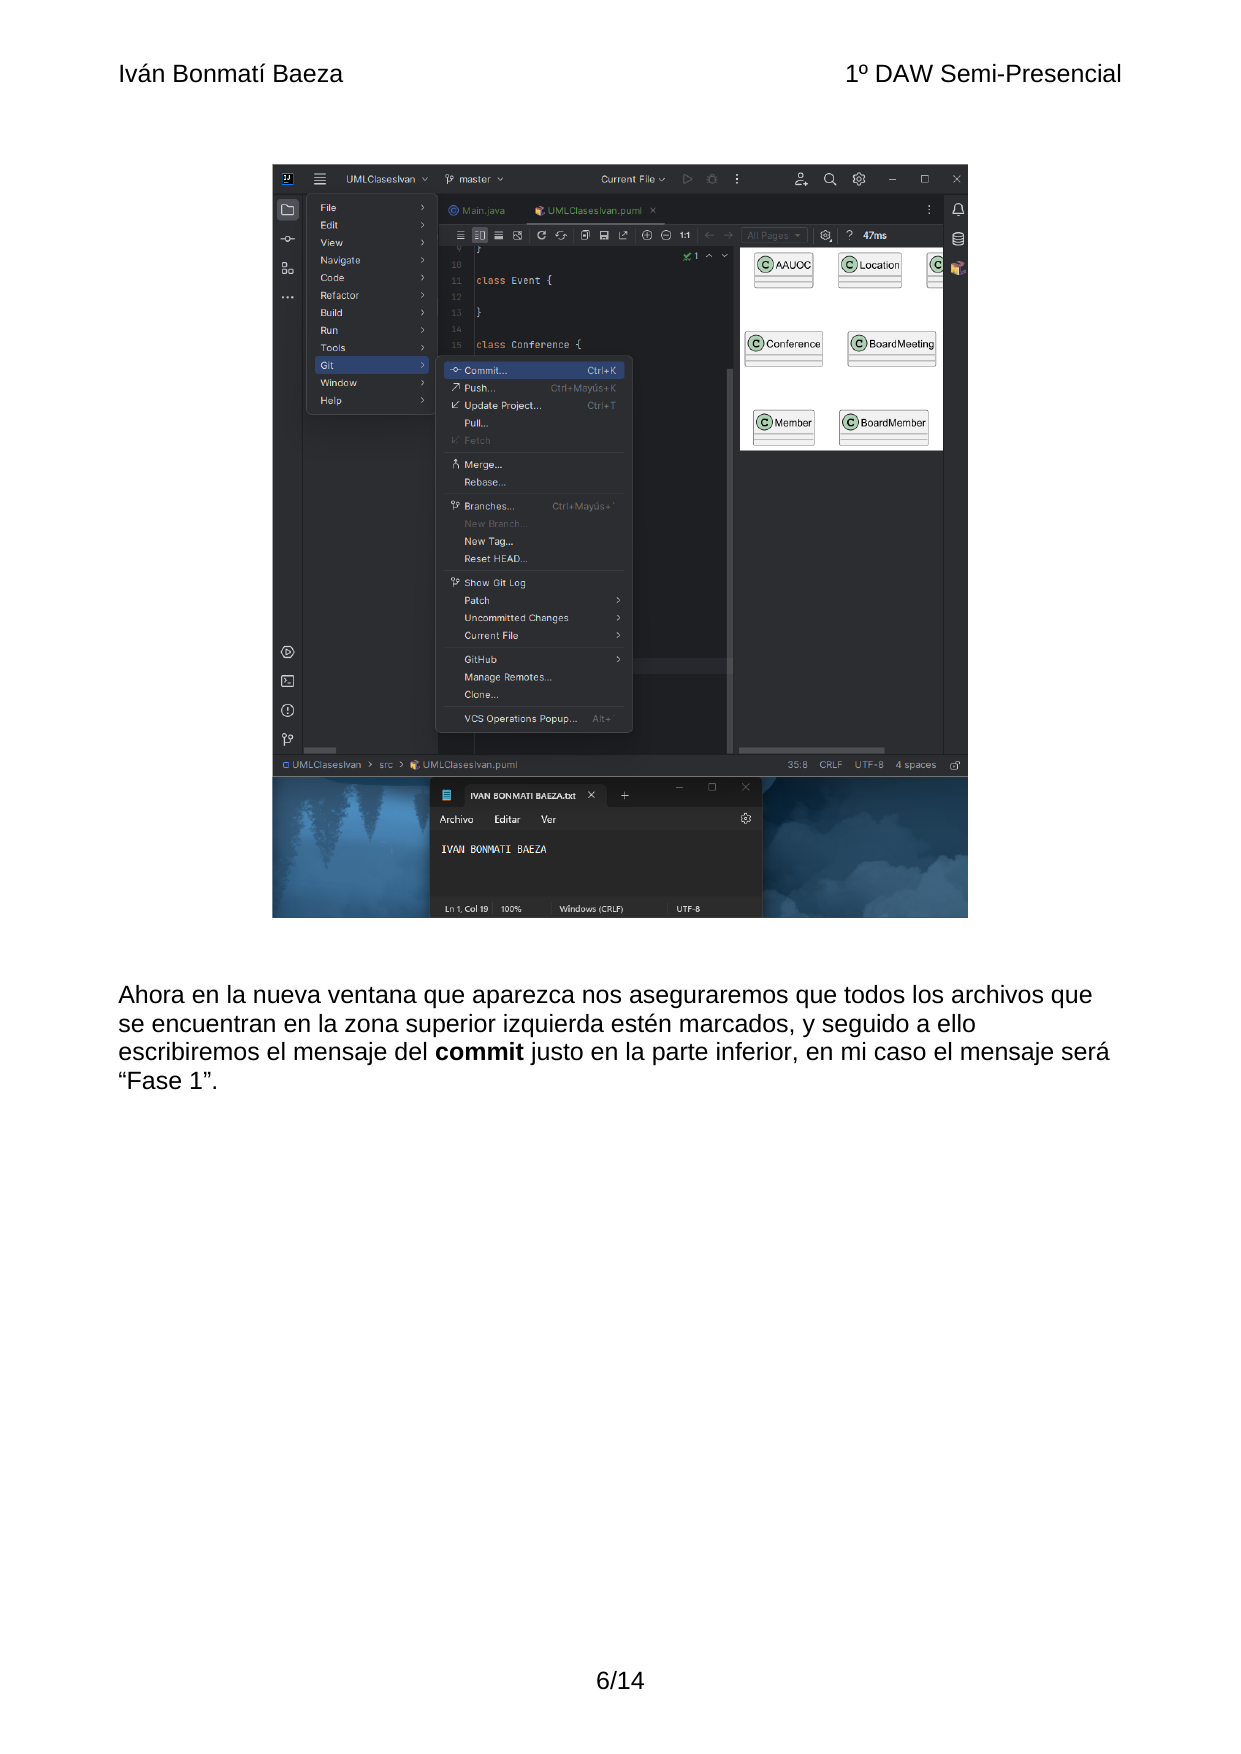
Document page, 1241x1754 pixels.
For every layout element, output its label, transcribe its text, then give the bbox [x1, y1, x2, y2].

picture [272, 164, 968, 918]
text Ahora en la nueva ventana que aparezca nos aseguraremos que todos los archivos que se encuentran en la zona superior izquierda estén marcados, y seguido a ello escribiremos el mensaje del commit justo en la parte inferior, en mi caso el mensaje será “Fase 1”. [118, 980, 1122, 1095]
